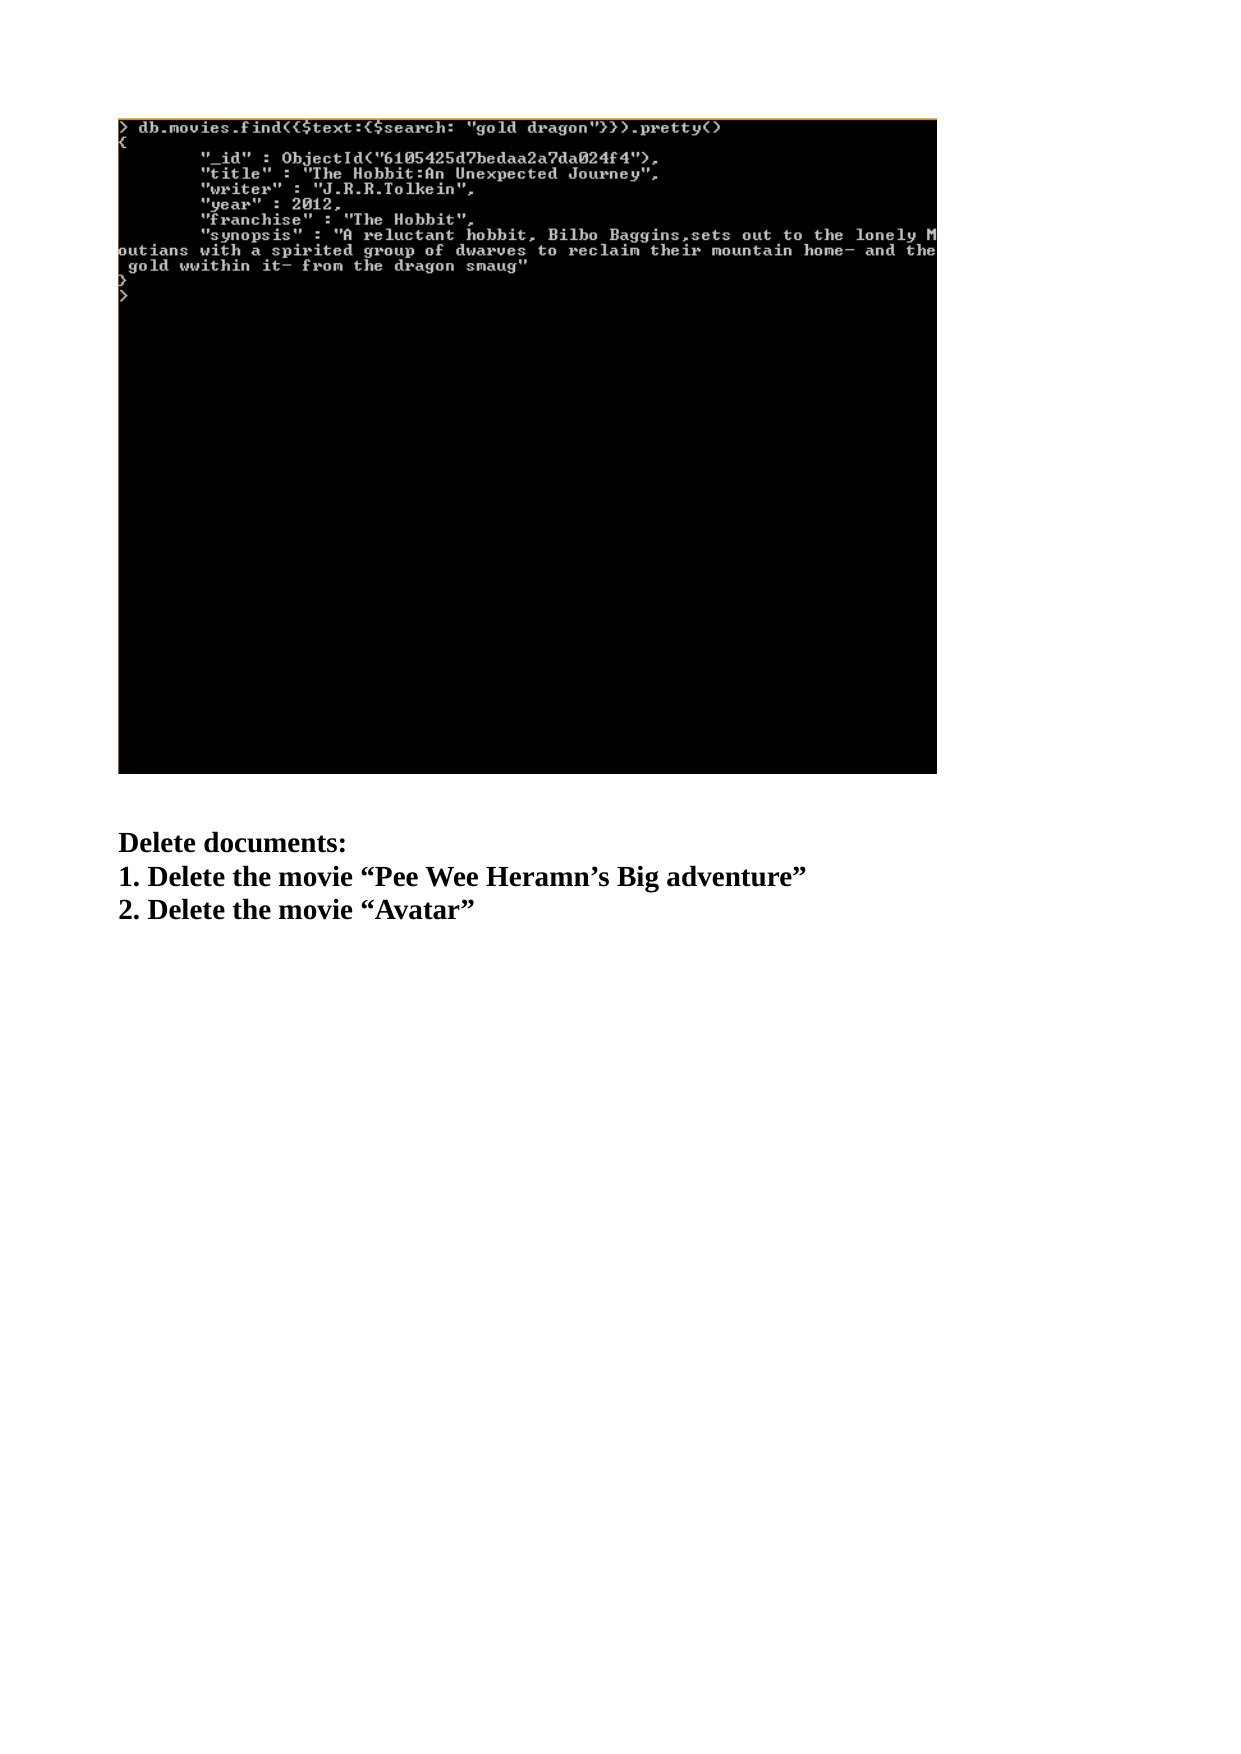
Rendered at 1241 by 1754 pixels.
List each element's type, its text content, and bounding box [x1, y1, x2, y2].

list Delete the movie “Avatar” [118, 892, 1122, 926]
list Delete the movie “Pee Wee Heramn’s Big adventure” [118, 859, 1122, 892]
text Delete documents: [118, 825, 1122, 859]
picture [118, 118, 937, 774]
